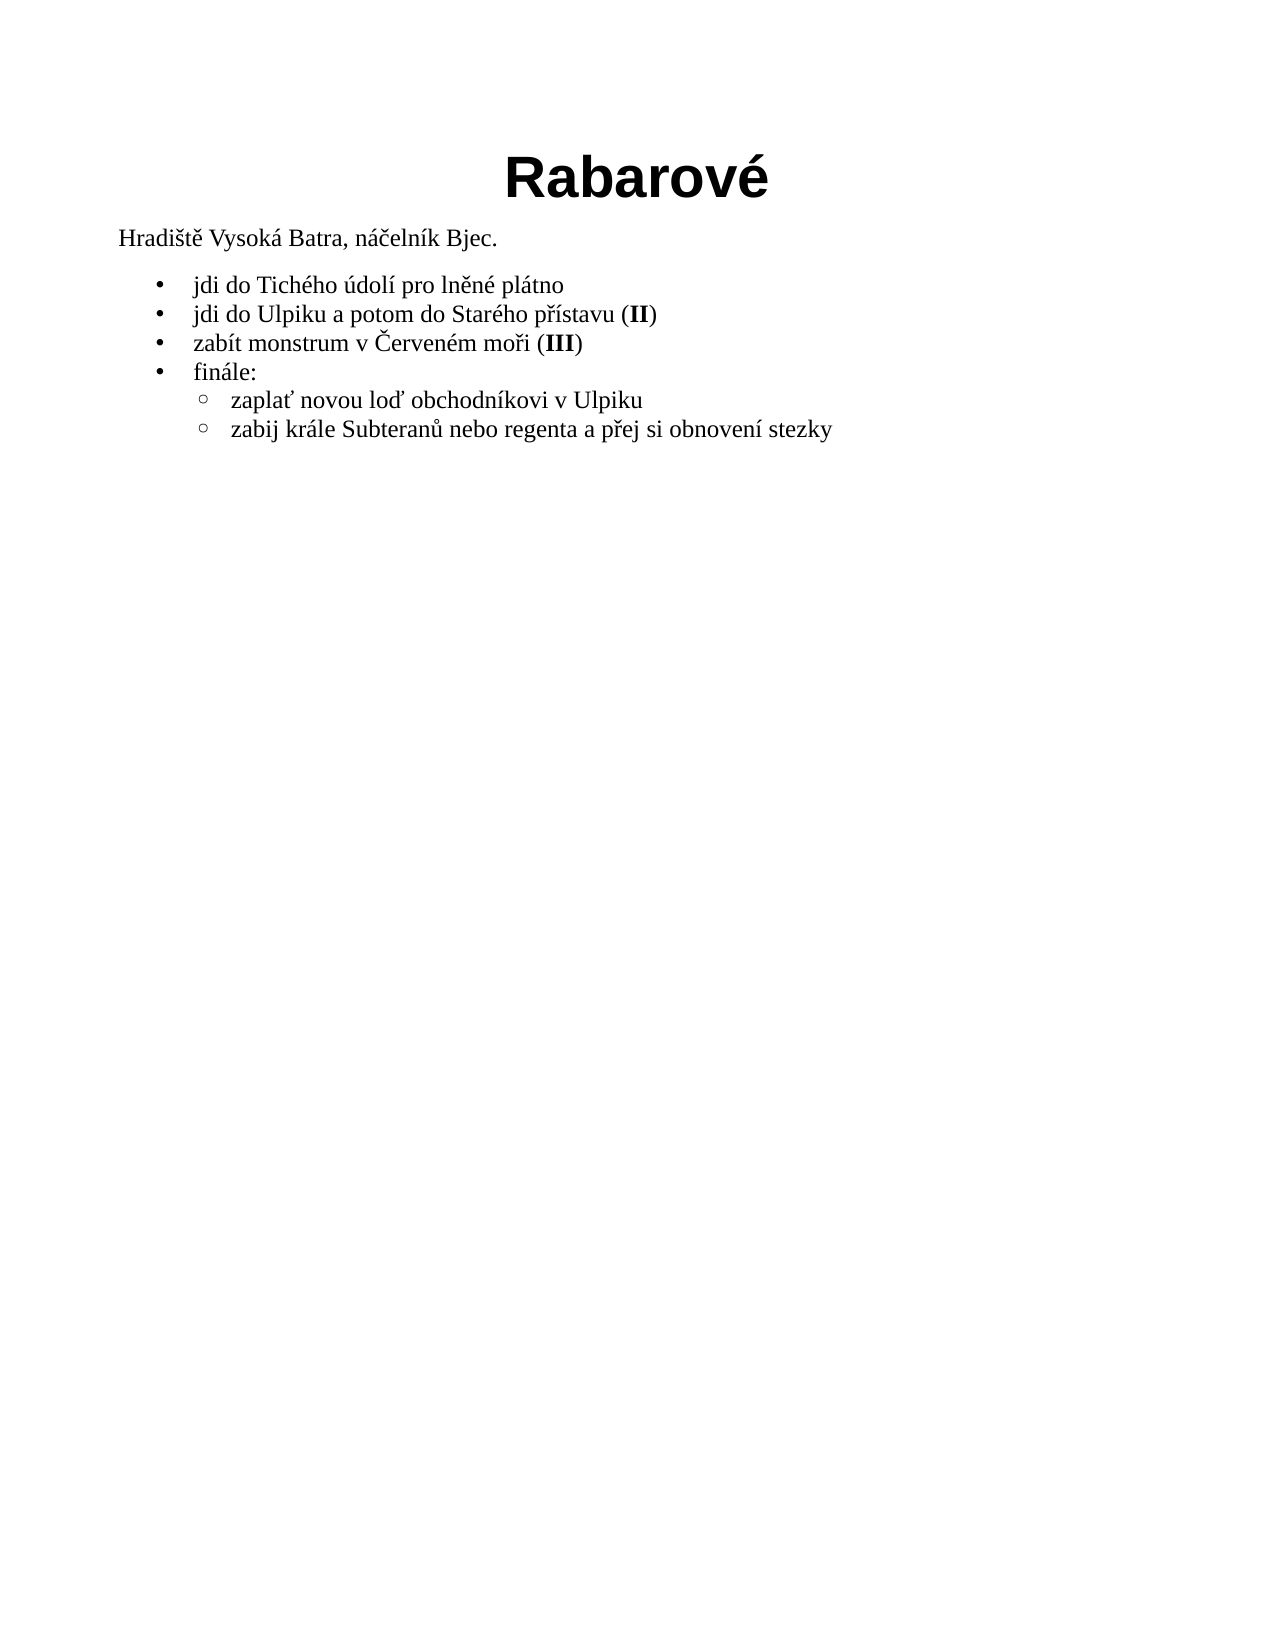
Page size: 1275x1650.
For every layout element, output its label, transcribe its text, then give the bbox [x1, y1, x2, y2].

list jdi do Ulpiku a potom do Starého přístavu (II) [156, 299, 1157, 328]
list finále: [156, 357, 1157, 385]
text Hradiště Vysoká Batra, náčelník Bjec. [118, 223, 1157, 251]
list zabít monstrum v Červeném moři (III) [156, 328, 1157, 357]
title Rabarové [118, 143, 1157, 210]
list zaplať novou loď obchodníkovi v Ulpiku [193, 385, 1157, 414]
list jdi do Tichého údolí pro lněné plátno [156, 270, 1157, 299]
list zabij krále Subteranů nebo regenta a přej si obnovení stezky [193, 414, 1157, 443]
